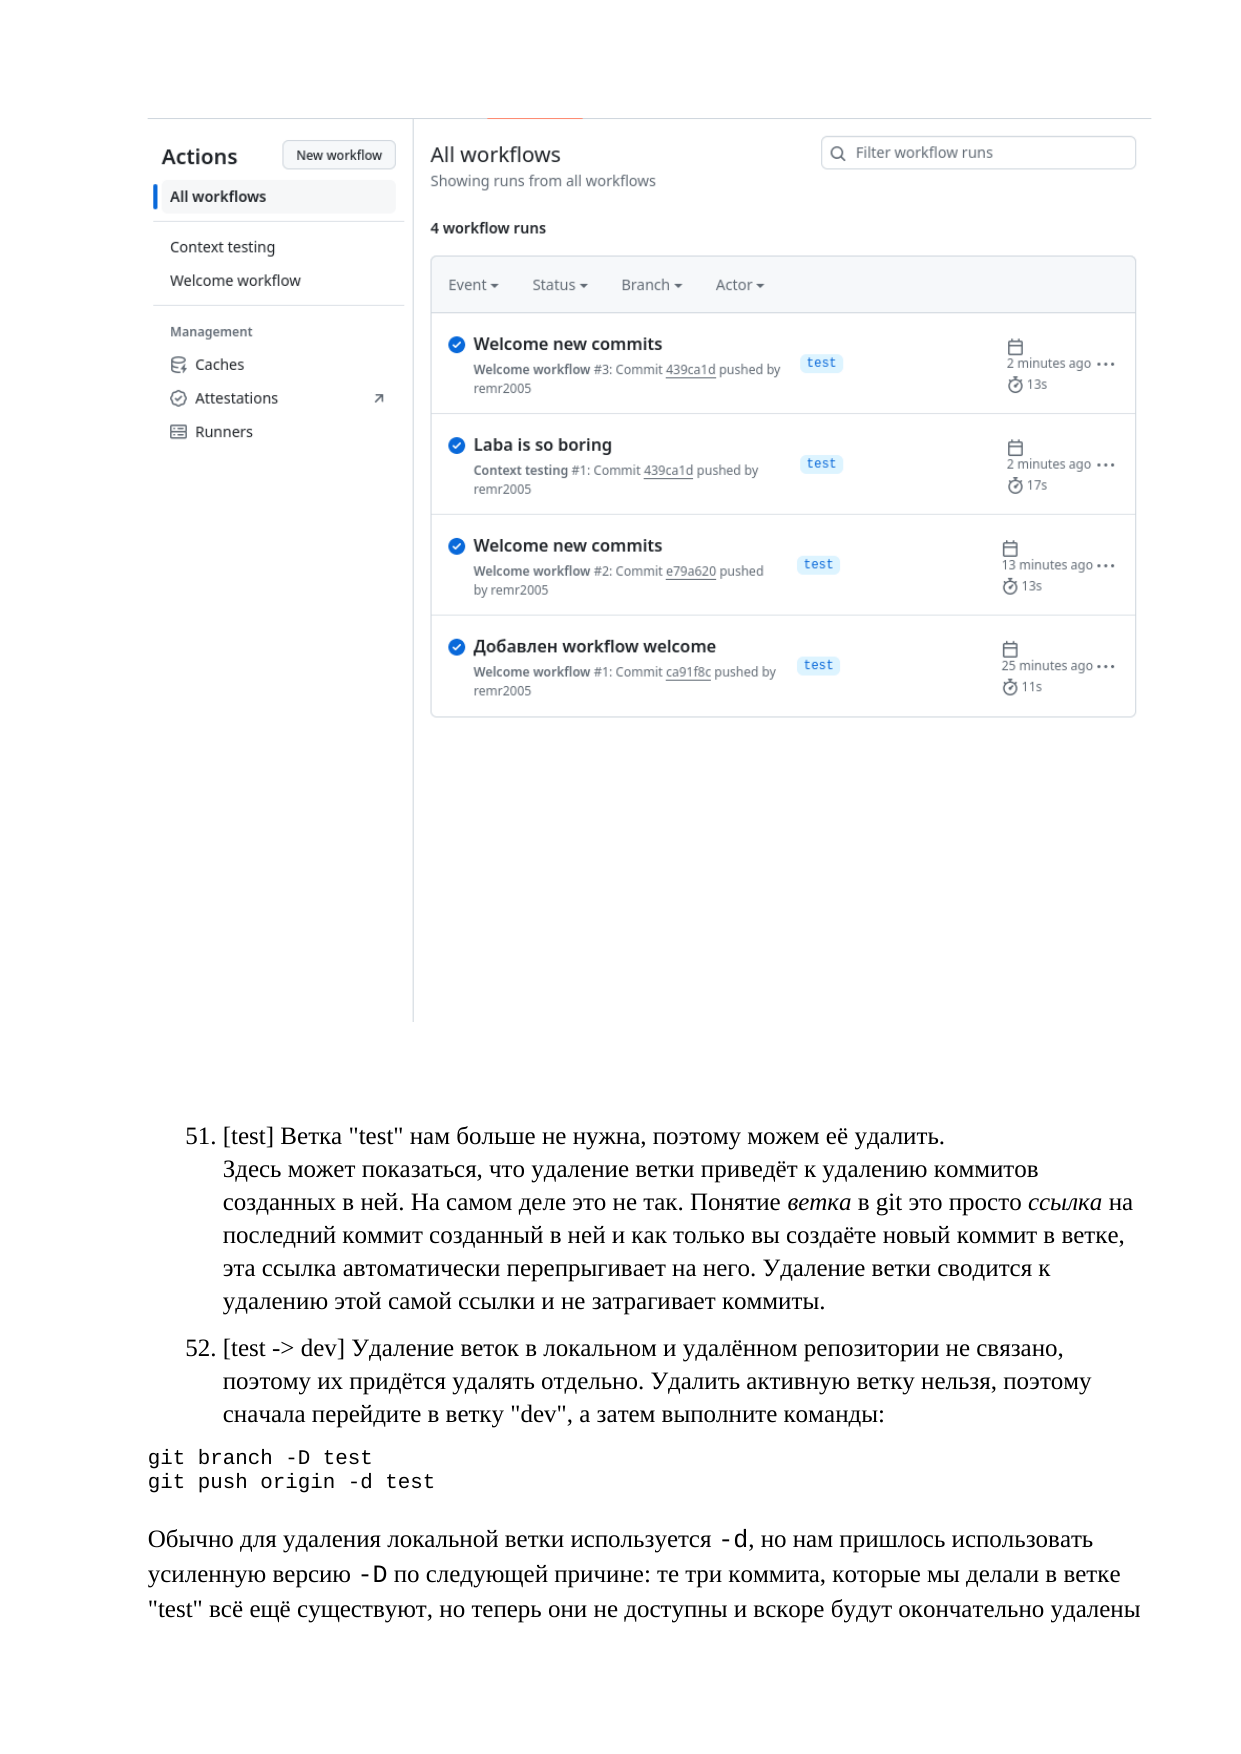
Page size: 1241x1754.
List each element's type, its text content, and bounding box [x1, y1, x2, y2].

text git branch -D test [148, 1447, 1152, 1471]
list [test] Ветка "test" нам больше не нужна, поэтому можем её удалить. Здесь может показаться, что удаление ветки приведёт к удалению коммитов созданных в ней. На самом деле это не так. Понятие ветка в git это просто ссылка на последний коммит созданный в ней и как только вы создаёте новый коммит в ветке, эта ссылка автоматически перепрыгивает на него. Удаление ветки сводится к удалению этой самой ссылки и не затрагивает коммиты. [185, 1121, 1152, 1314]
text git push origin -d test [148, 1471, 1152, 1494]
picture [147, 118, 1152, 1022]
text Обычно для удаления локальной ветки используется -d, но нам пришлось использовать усиленную версию -D по следующей причине: те три коммита, которые мы делали в ветке "test" всё ещё существуют, но теперь они не доступны и вскоре будут окончательно удалены [148, 1524, 1152, 1623]
list [test -> dev] Удаление веток в локальном и удалённом репозитории не связано, поэтому их придётся удалять отдельно. Удалить активную ветку нельзя, поэтому сначала перейдите в ветку "dev", а затем выполните команды: [185, 1333, 1152, 1428]
